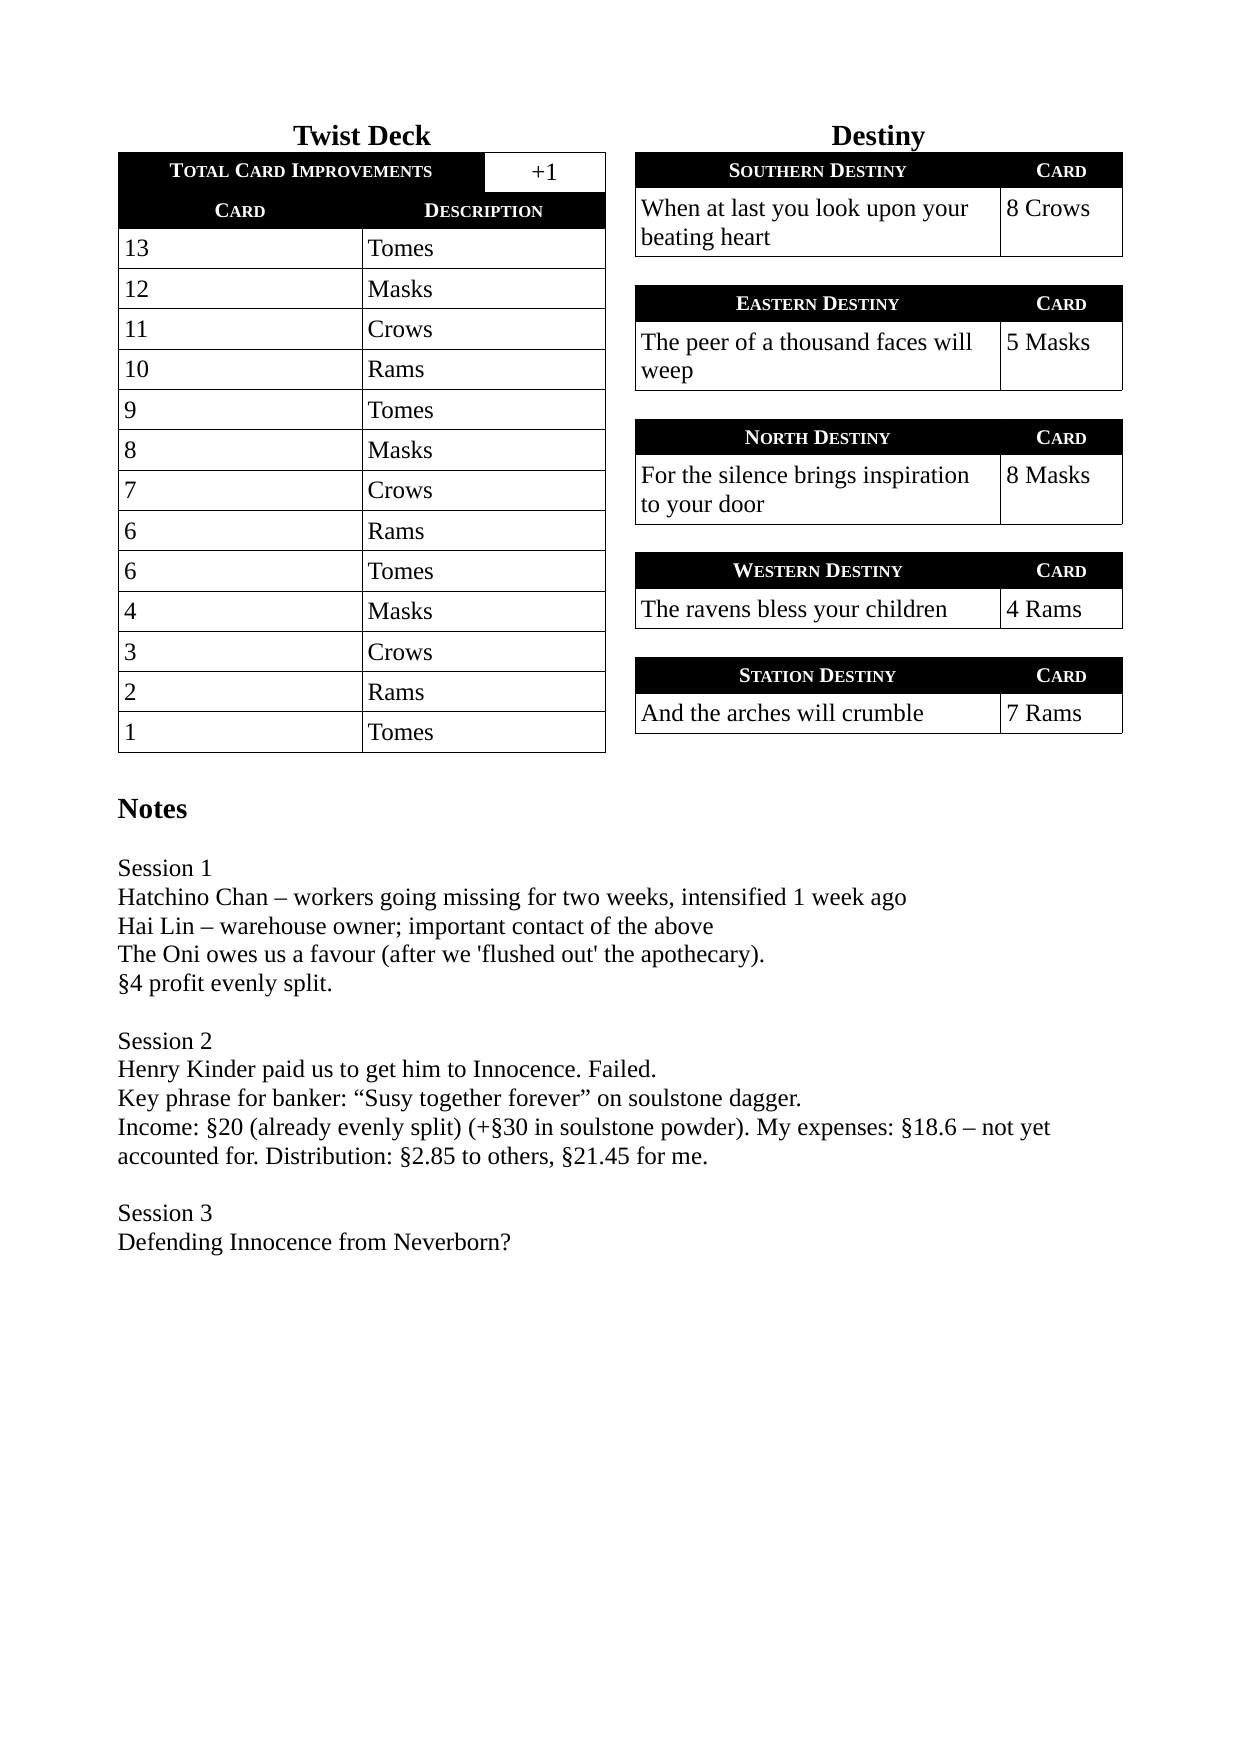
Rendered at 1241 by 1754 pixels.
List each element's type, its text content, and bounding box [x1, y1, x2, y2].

table_header Card [119, 193, 362, 228]
table_cell Masks [363, 269, 605, 308]
table_cell The peer of a thousand faces will weep [636, 322, 1000, 390]
table_cell 5 Masks [1001, 322, 1122, 390]
table_cell 9 [119, 390, 362, 429]
table_cell Tomes [363, 390, 605, 429]
table_cell Crows [363, 471, 605, 510]
table_cell 11 [119, 309, 362, 349]
table_cell 8 [119, 430, 362, 469]
table_header Description [363, 193, 605, 228]
table_header Total Card Improvements [119, 153, 484, 192]
table_cell Rams [363, 511, 605, 550]
table_header Card [1001, 658, 1122, 693]
table_cell 8 Masks [1001, 455, 1122, 523]
table_header +1 [485, 153, 605, 192]
table_cell Tomes [363, 551, 605, 591]
table_cell 1 [119, 712, 362, 752]
table_cell 4 Rams [1001, 589, 1122, 628]
table_cell Rams [363, 672, 605, 711]
table_header Southern Destiny [636, 153, 1000, 187]
table_cell 4 [119, 592, 362, 631]
table_cell Rams [363, 350, 605, 389]
text Destiny [635, 118, 1122, 152]
table_header Card [1001, 286, 1122, 321]
table_header North Destiny [636, 420, 1000, 454]
table_cell 6 [119, 551, 362, 591]
table_header Eastern Destiny [636, 286, 1000, 321]
table_cell 6 [119, 511, 362, 550]
table_cell Crows [363, 309, 605, 349]
table_cell Masks [363, 592, 605, 631]
table_header Card [1001, 553, 1122, 588]
table_cell 3 [119, 632, 362, 671]
table_header Card [1001, 153, 1122, 187]
table_cell Tomes [363, 712, 605, 752]
text Twist Deck [118, 118, 605, 152]
table_cell 2 [119, 672, 362, 711]
table_cell And the arches will crumble [636, 694, 1000, 733]
table_cell For the silence brings inspiration to your door [636, 455, 1000, 523]
table_cell 13 [119, 229, 362, 268]
table_header Station Destiny [636, 658, 1000, 693]
table_header Card [1001, 420, 1122, 454]
table_cell Masks [363, 430, 605, 469]
table_header Western Destiny [636, 553, 1000, 588]
table_cell 7 Rams [1001, 694, 1122, 733]
table_cell The ravens bless your children [636, 589, 1000, 628]
table_cell 10 [119, 350, 362, 389]
table_cell 8 Crows [1001, 188, 1122, 256]
table_cell 12 [119, 269, 362, 308]
table_cell Tomes [363, 229, 605, 268]
table_cell When at last you look upon your beating heart [636, 188, 1000, 256]
table_cell Crows [363, 632, 605, 671]
table_cell 7 [119, 471, 362, 510]
